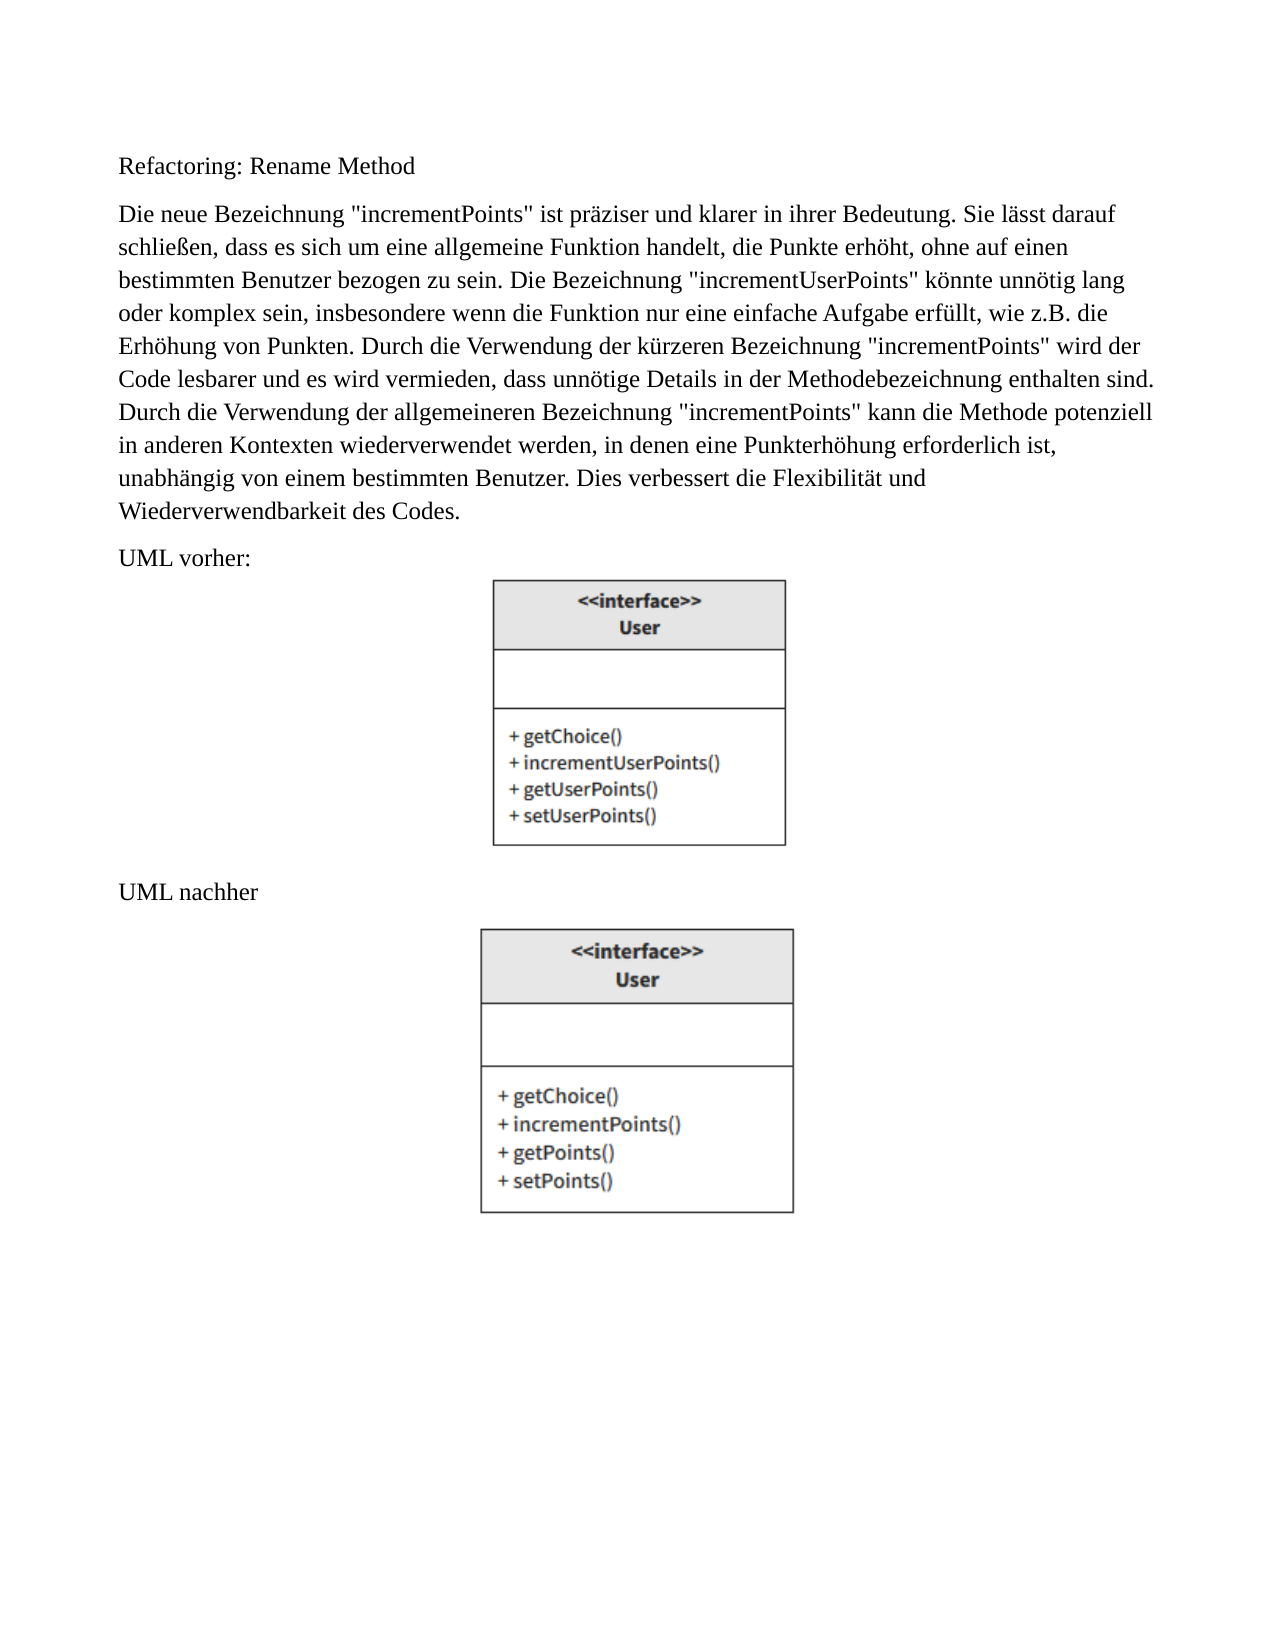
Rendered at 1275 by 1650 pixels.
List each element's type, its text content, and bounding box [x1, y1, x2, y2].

picture [474, 561, 801, 874]
text UML vorher: [118, 543, 1157, 572]
text Die neue Bezeichnung "incrementPoints" ist präziser und klarer in ihrer Bedeutung. Sie lässt darauf schließen, dass es sich um eine allgemeine Funktion handelt, die Punkte erhöht, ohne auf einen bestimmten Benutzer bezogen zu sein. Die Bezeichnung "incrementUserPoints" könnte unnötig lang oder komplex sein, insbesondere wenn die Funktion nur eine einfache Aufgabe erfüllt, wie z.B. die Erhöhung von Punkten. Durch die Verwendung der kürzeren Bezeichnung "incrementPoints" wird der Code lesbarer und es wird vermieden, dass unnötige Details in der Methodebezeichnung enthalten sind. Durch die Verwendung der allgemeineren Bezeichnung "incrementPoints" kann die Methode potenziell in anderen Kontexten wiederverwendet werden, in denen eine Punkterhöhung erforderlich ist, unabhängig von einem bestimmten Benutzer. Dies verbessert die Flexibilität und Wiederverwendbarkeit des Codes. [118, 199, 1157, 525]
text Refactoring: Rename Method [118, 118, 1157, 180]
picture [476, 919, 799, 1226]
text UML nachher [118, 877, 1157, 906]
